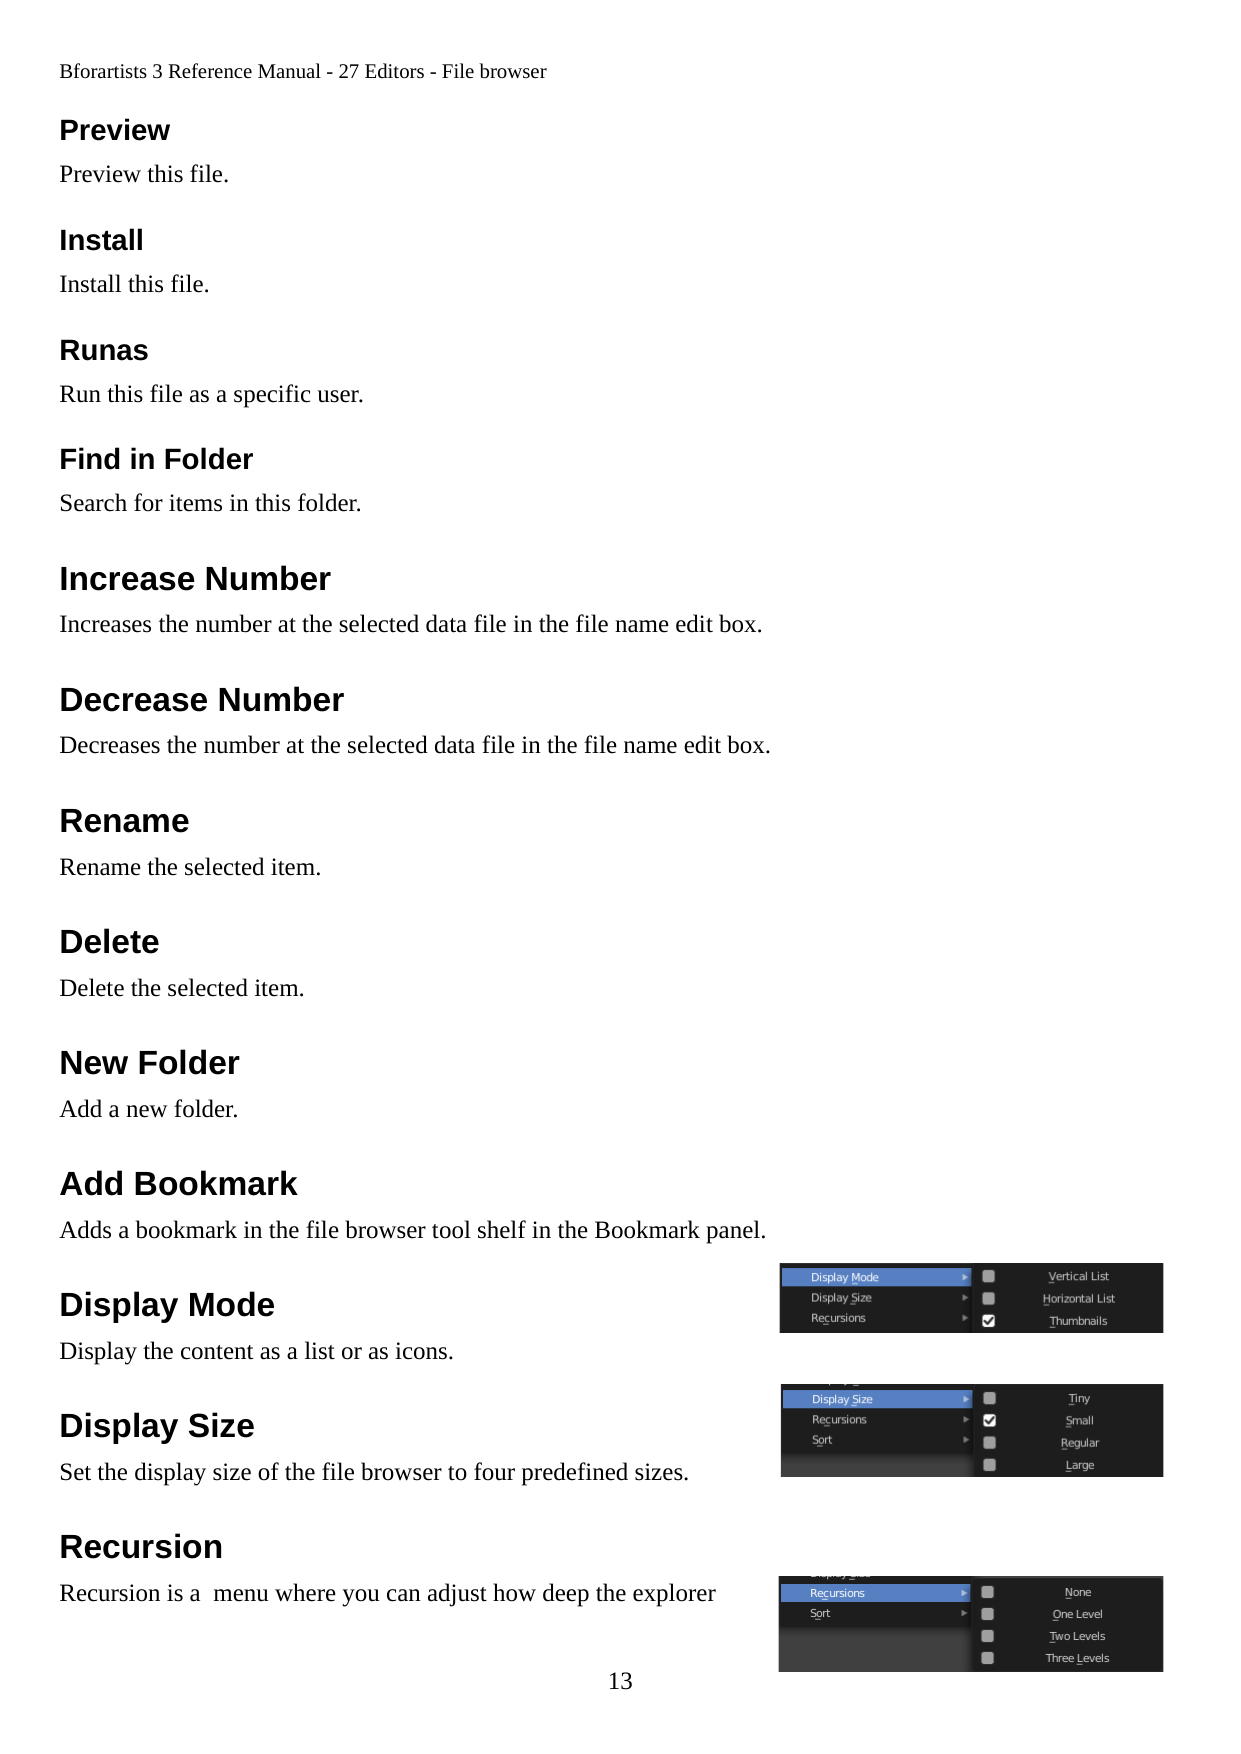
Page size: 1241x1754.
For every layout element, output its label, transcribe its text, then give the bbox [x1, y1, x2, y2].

picture [779, 1263, 1164, 1333]
text Decreases the number at the selected data file in the file name edit box. [59, 731, 1181, 759]
subtitle Increase Number [59, 558, 1181, 597]
subtitle Add Bookmark [59, 1164, 1181, 1202]
text Install this file. [59, 269, 1181, 297]
text Set the display size of the file browser to four predefined sizes. [59, 1457, 1181, 1486]
text Delete the selected item. [59, 973, 1181, 1001]
subtitle [1164, 1406, 1181, 1444]
text Display the content as a list or as icons. [59, 1336, 1181, 1364]
subtitle Display Mode [59, 1285, 779, 1323]
subtitle [1164, 1285, 1181, 1323]
text Recursion is a menu where you can adjust how deep the explorer [59, 1578, 778, 1607]
subtitle Decrease Number [59, 679, 1181, 718]
text Rename the selected item. [59, 852, 1181, 880]
subtitle New Folder [59, 1043, 1181, 1081]
text Adds a bookmark in the file browser tool shelf in the Bookmark panel. [59, 1215, 1181, 1243]
picture [780, 1384, 1164, 1477]
text Run this file as a specific user. [59, 379, 1181, 407]
text Search for items in this folder. [59, 488, 1181, 517]
subtitle Rename [59, 801, 1181, 839]
subtitle Runas [59, 332, 1181, 366]
subtitle Display Size [59, 1406, 780, 1444]
subtitle Recursion [59, 1527, 1181, 1565]
subtitle Delete [59, 922, 1181, 960]
subtitle Install [59, 222, 1181, 256]
text Add a new folder. [59, 1094, 1181, 1122]
text Increases the number at the selected data file in the file name edit box. [59, 609, 1181, 638]
subtitle Find in Folder [59, 442, 1181, 476]
text Preview this file. [59, 159, 1181, 188]
picture [778, 1576, 1164, 1672]
subtitle Preview [59, 113, 1181, 146]
